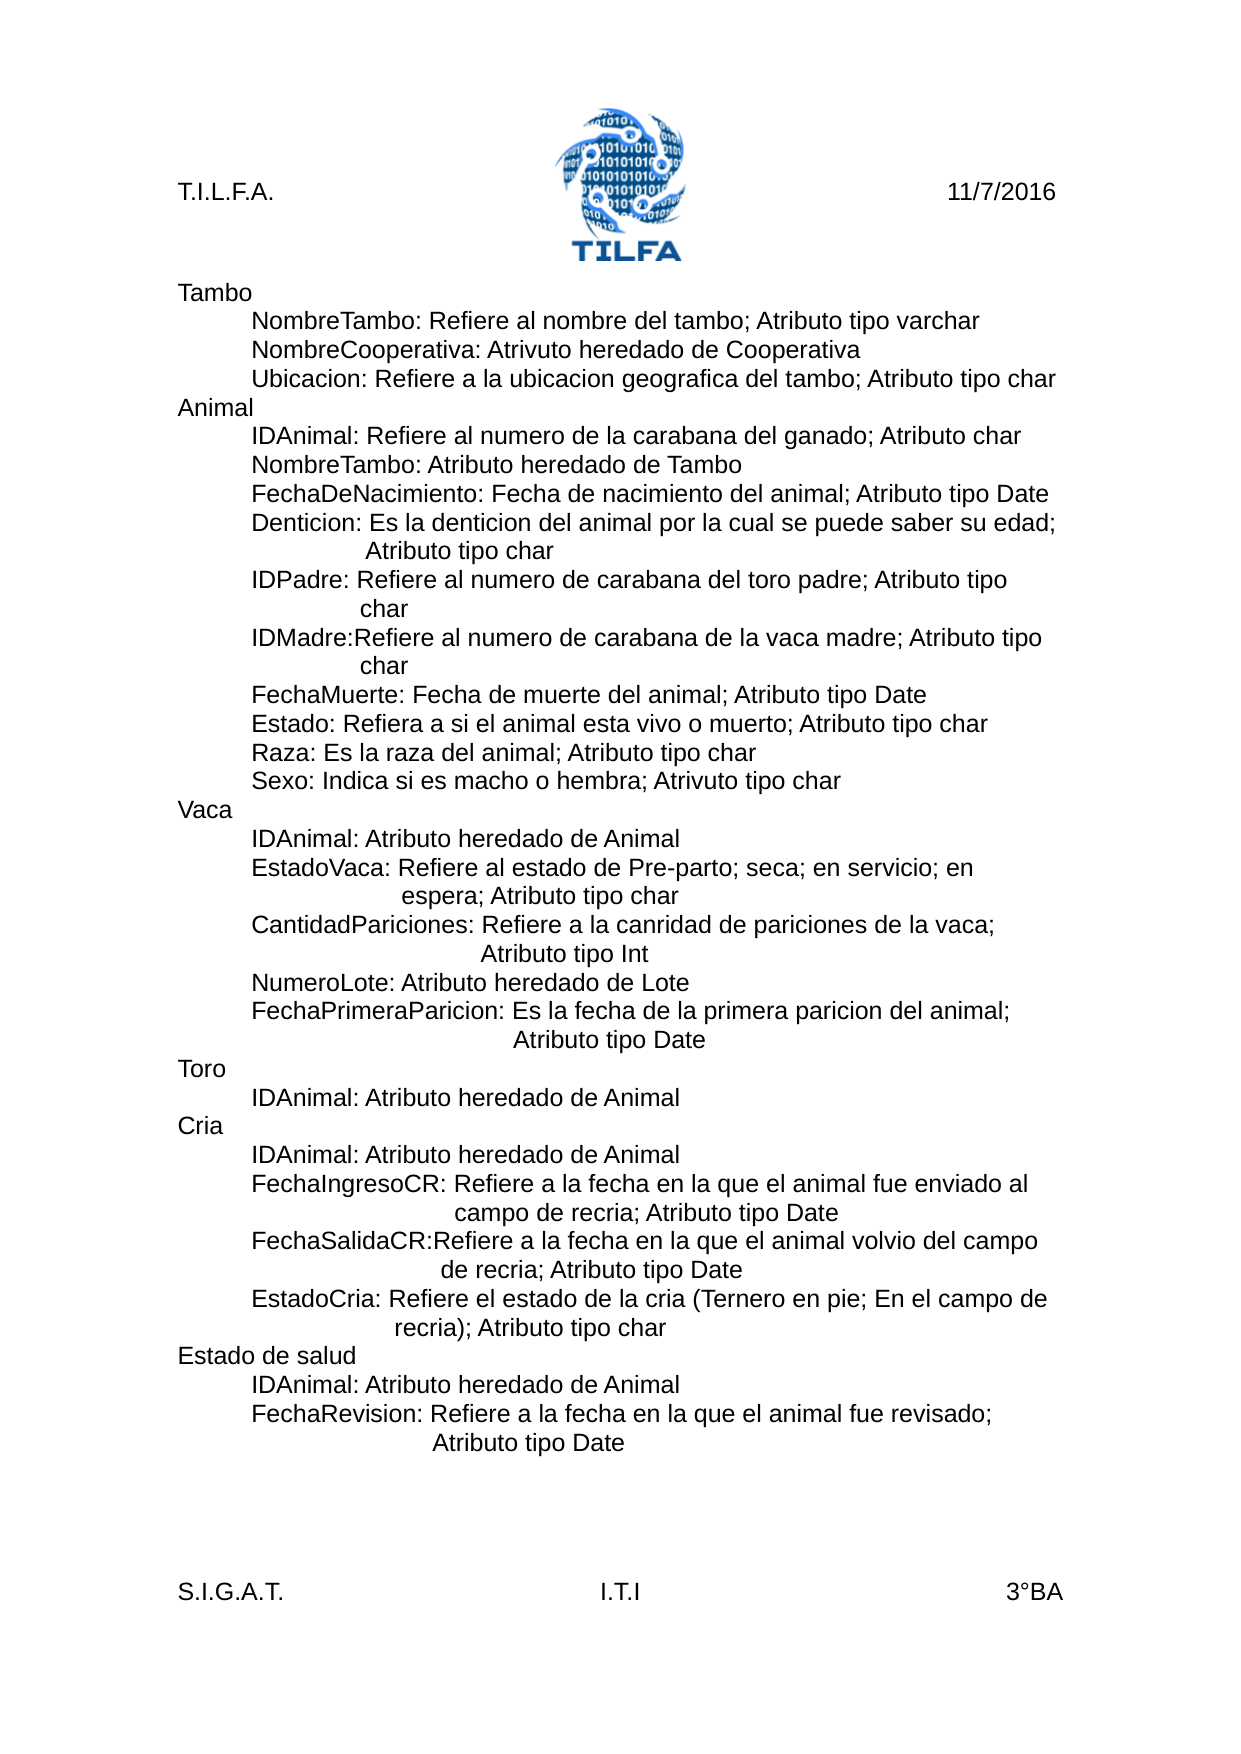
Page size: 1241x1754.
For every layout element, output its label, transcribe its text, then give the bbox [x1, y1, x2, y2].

text CantidadPariciones: Refiere a la canridad de pariciones de la vaca; Atributo tipo Int [177, 910, 1063, 967]
text IDMadre:Refiere al numero de carabana de la vaca madre; Atributo tipo char [177, 622, 1063, 680]
text Estado: Refiera a si el animal esta vivo o muerto; Atributo tipo char [177, 709, 1063, 737]
text NombreTambo: Refiere al nombre del tambo; Atributo tipo varchar [177, 306, 1063, 335]
text Tambo [177, 277, 1063, 306]
text NombreCooperativa: Atrivuto heredado de Cooperativa [177, 335, 1063, 364]
text FechaSalidaCR:Refiere a la fecha en la que el animal volvio del campo de recria; Atributo tipo Date [177, 1226, 1063, 1284]
text Ubicacion: Refiere a la ubicacion geografica del tambo; Atributo tipo char [177, 364, 1063, 392]
text Raza: Es la raza del animal; Atributo tipo char [177, 737, 1063, 766]
text FechaMuerte: Fecha de muerte del animal; Atributo tipo Date [177, 680, 1063, 709]
text Denticion: Es la denticion del animal por la cual se puede saber su edad; Atributo tipo char [177, 507, 1063, 565]
text Vaca [177, 795, 1063, 824]
text Estado de salud [177, 1341, 1063, 1370]
text Animal [177, 392, 1063, 421]
text Sexo: Indica si es macho o hembra; Atrivuto tipo char [177, 766, 1063, 795]
text NumeroLote: Atributo heredado de Lote [177, 967, 1063, 996]
text NombreTambo: Atributo heredado de Tambo [177, 450, 1063, 479]
text IDAnimal: Atributo heredado de Animal [177, 824, 1063, 852]
text FechaIngresoCR: Refiere a la fecha en la que el animal fue enviado al campo de recria; Atributo tipo Date [177, 1169, 1063, 1226]
text Toro [177, 1054, 1063, 1082]
text FechaPrimeraParicion: Es la fecha de la primera paricion del animal; Atributo tipo Date [177, 996, 1063, 1054]
picture [554, 108, 687, 261]
text IDAnimal: Refiere al numero de la carabana del ganado; Atributo char [177, 421, 1063, 450]
text IDAnimal: Atributo heredado de Animal [177, 1370, 1063, 1399]
text EstadoCria: Refiere el estado de la cria (Ternero en pie; En el campo de recria); Atributo tipo char [177, 1284, 1063, 1341]
text FechaDeNacimiento: Fecha de nacimiento del animal; Atributo tipo Date [177, 479, 1063, 507]
text IDAnimal: Atributo heredado de Animal [177, 1082, 1063, 1111]
text EstadoVaca: Refiere al estado de Pre-parto; seca; en servicio; en espera; Atributo tipo char [177, 852, 1063, 910]
text IDAnimal: Atributo heredado de Animal [177, 1140, 1063, 1169]
text FechaRevision: Refiere a la fecha en la que el animal fue revisado; Atributo tipo Date [177, 1399, 1063, 1456]
text Cria [177, 1111, 1063, 1140]
text IDPadre: Refiere al numero de carabana del toro padre; Atributo tipo char [177, 565, 1063, 622]
